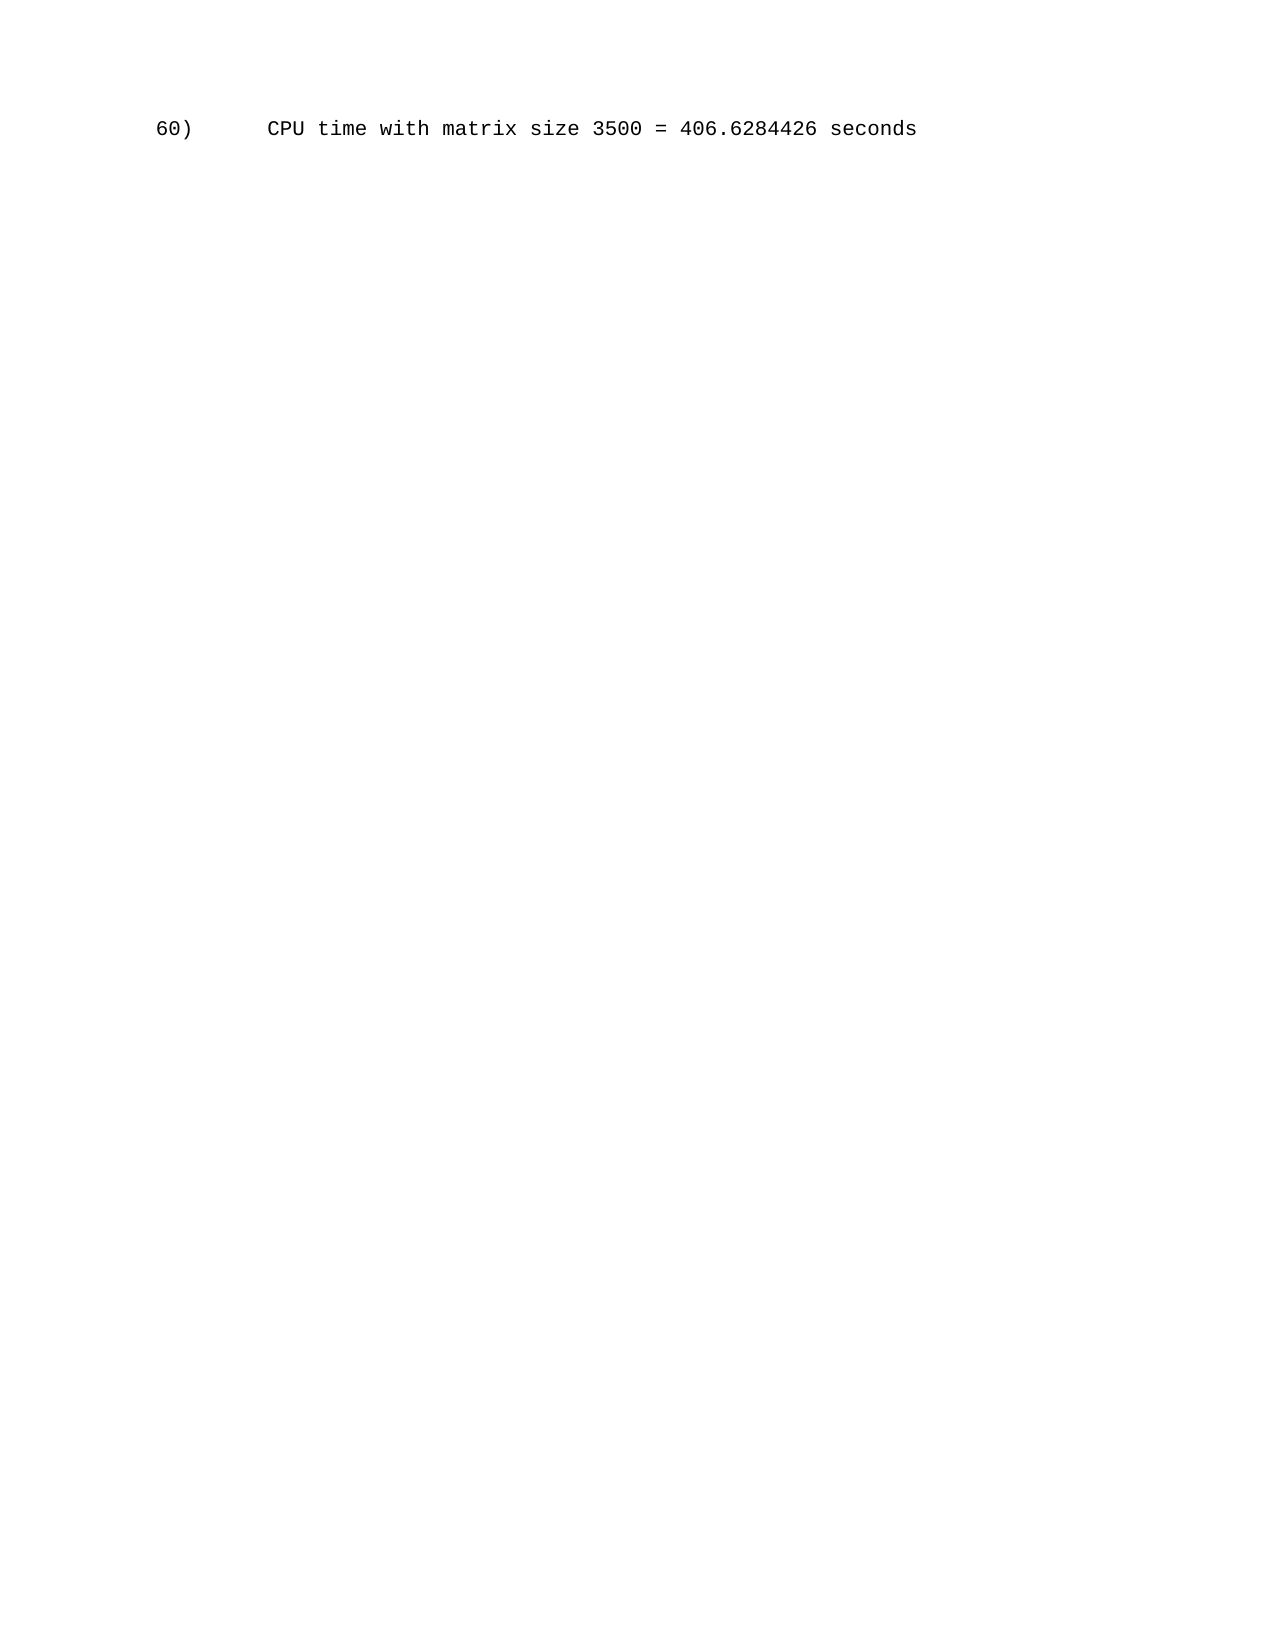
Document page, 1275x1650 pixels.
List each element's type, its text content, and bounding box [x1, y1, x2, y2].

list CPU time with matrix size 3500 = 406.6284426 seconds [156, 118, 1157, 142]
